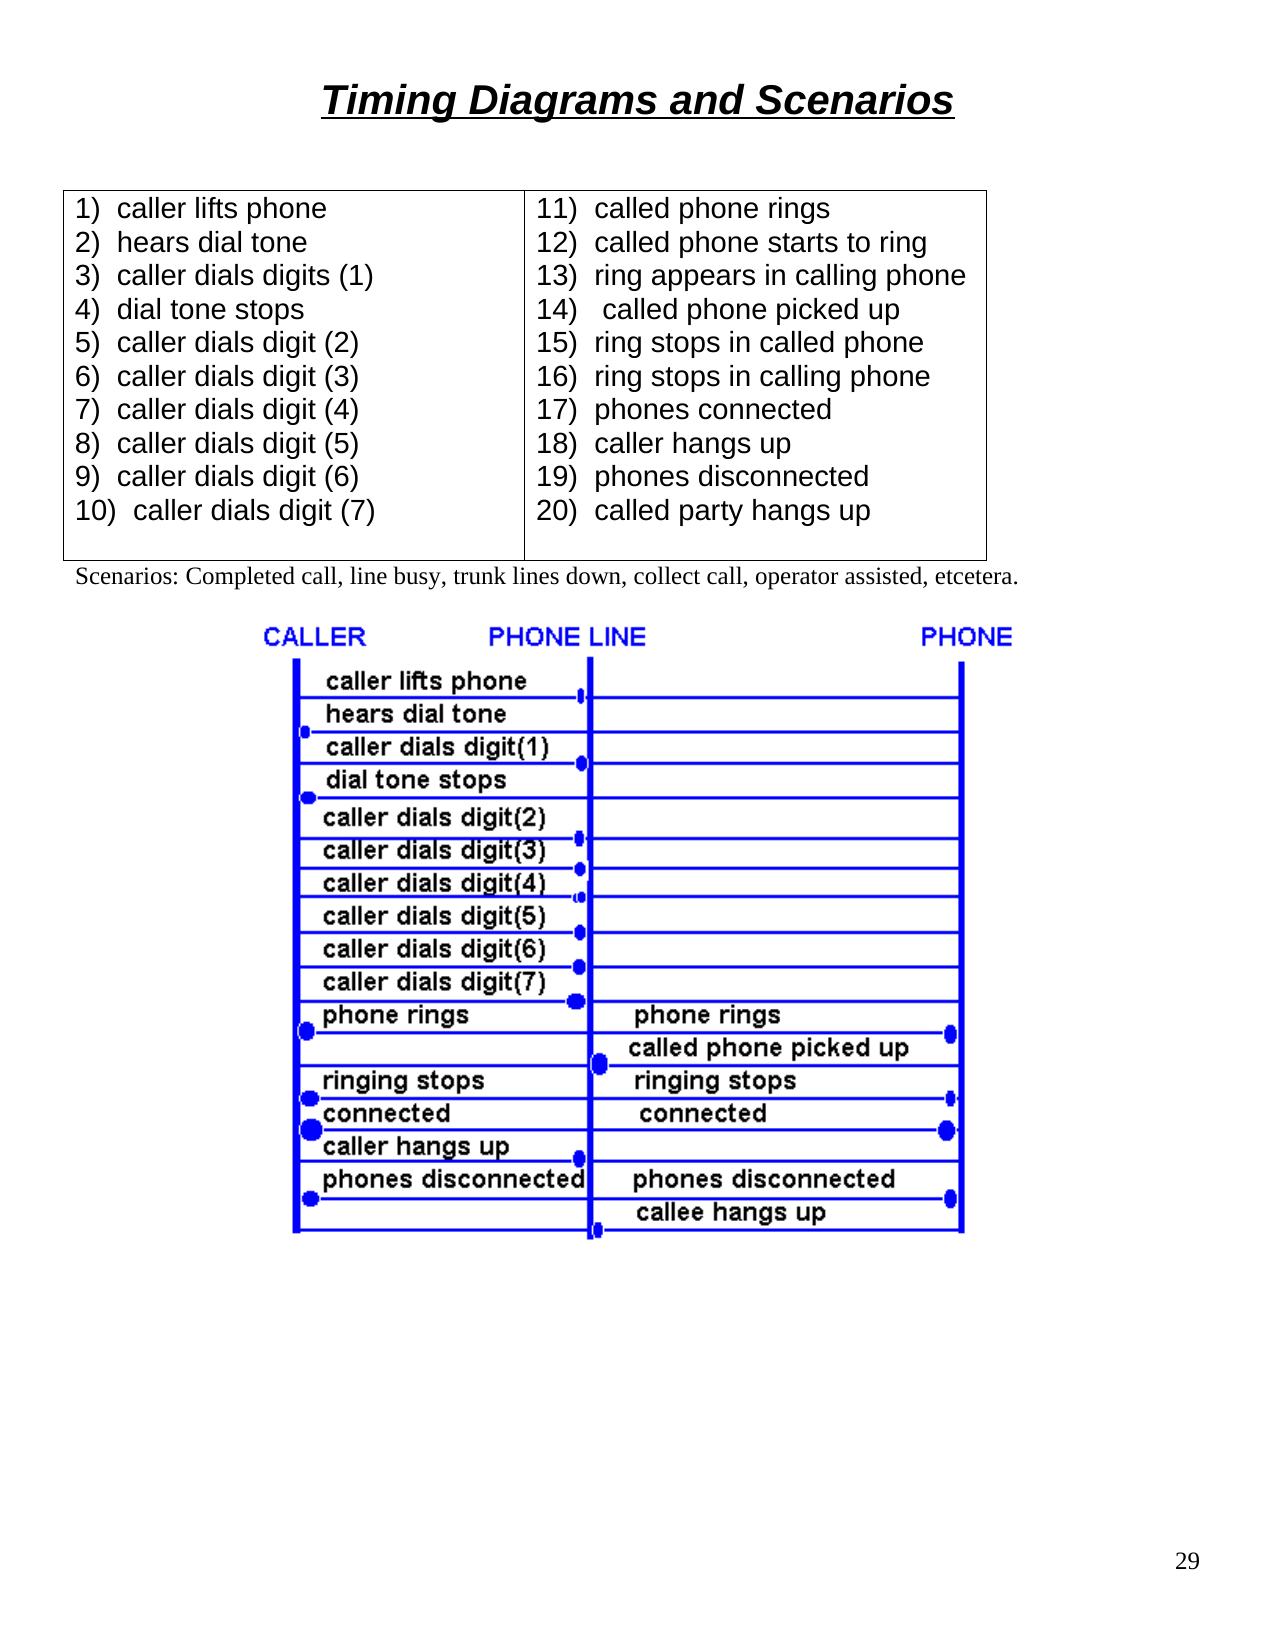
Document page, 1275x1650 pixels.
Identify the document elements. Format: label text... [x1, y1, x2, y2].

table_header 1) caller lifts phone 2) hears dial tone 3) caller dials digits (1) 4) dial tone stops 5) caller dials digit (2) 6) caller dials digit (3) 7) caller dials digit (4) 8) caller dials digit (5) 9) caller dials digit (6) 10) caller dials digit (7) [64, 191, 524, 560]
table_header 11) called phone rings 12) called phone starts to ring 13) ring appears in calling phone 14) called phone picked up 15) ring stops in called phone 16) ring stops in calling phone 17) phones connected 18) caller hangs up 19) phones disconnected 20) called party hangs up [525, 191, 986, 560]
text Scenarios: Completed call, line busy, trunk lines down, collect call, operator assisted, etcetera. [75, 561, 1200, 590]
text Timing Diagrams and Scenarios [75, 75, 1200, 123]
